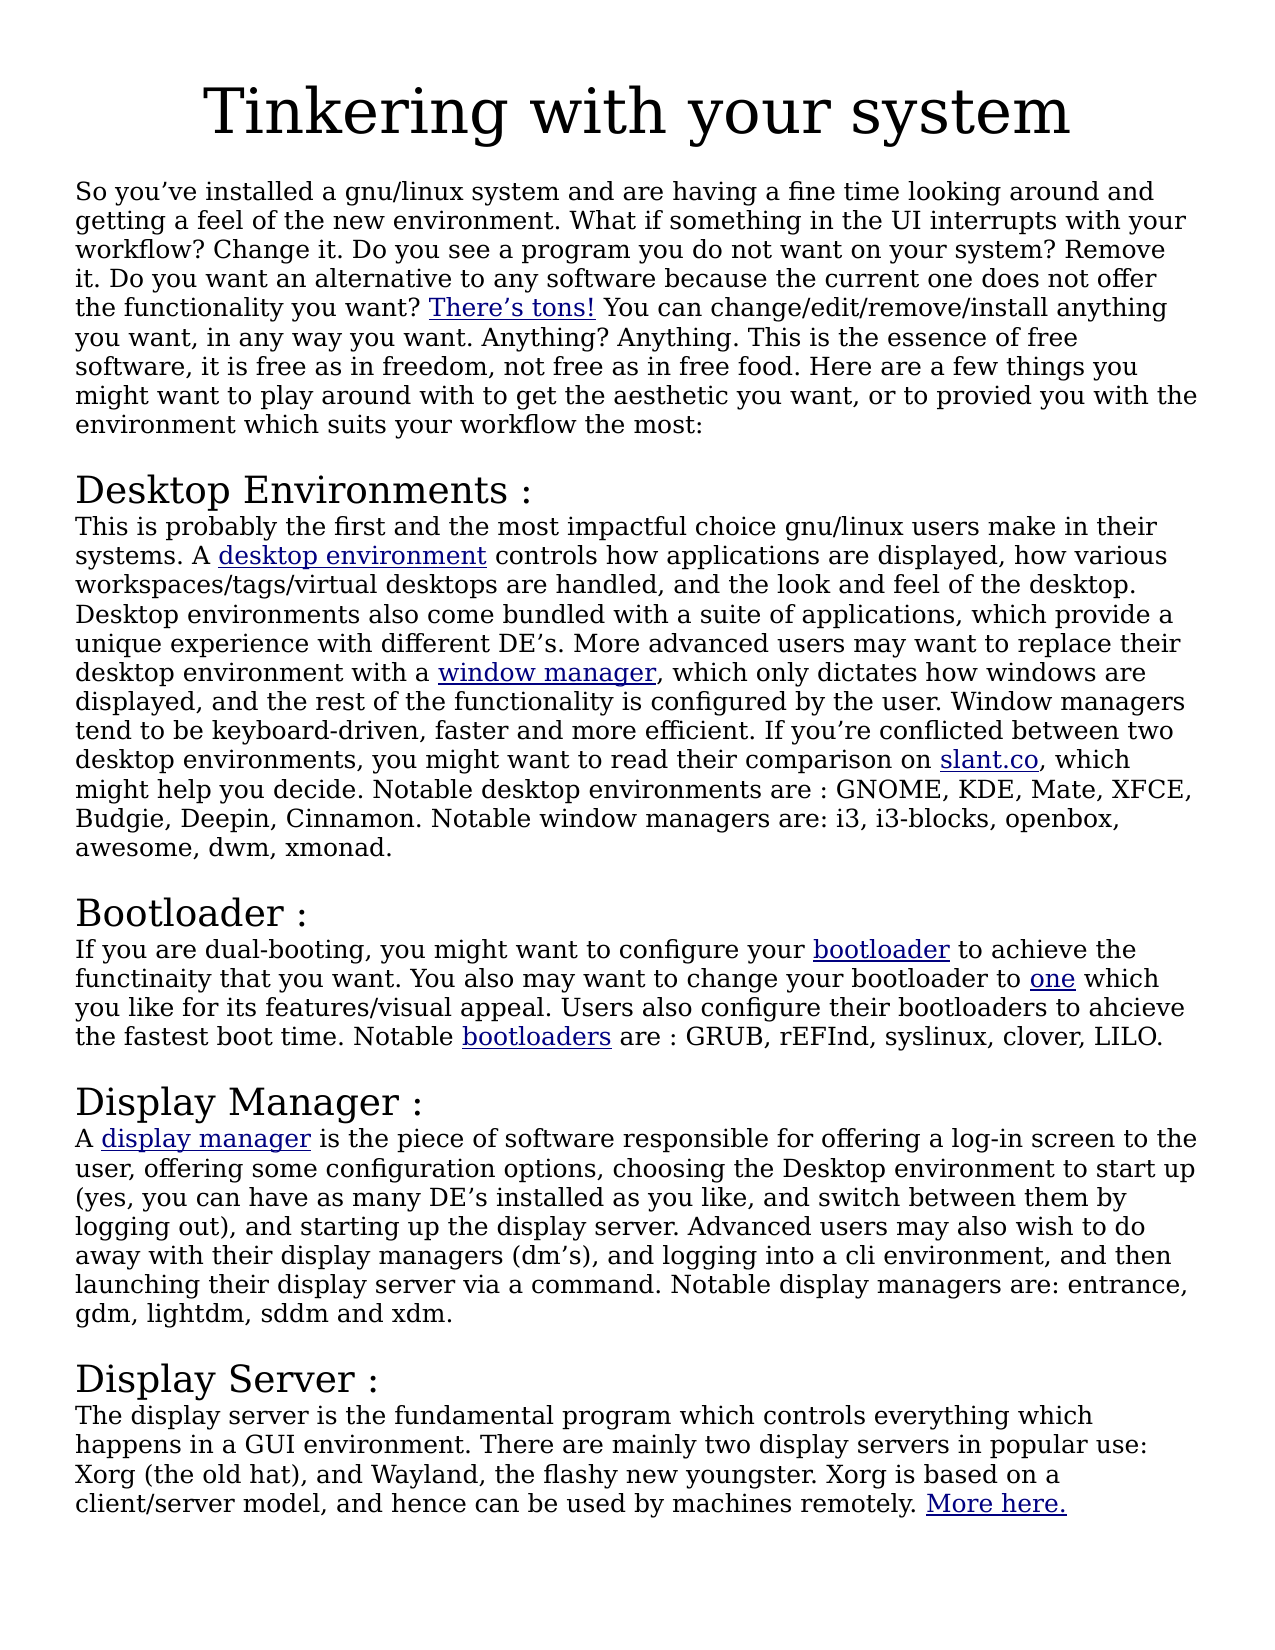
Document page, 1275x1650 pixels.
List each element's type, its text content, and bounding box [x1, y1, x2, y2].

text If you are dual-booting, you might want to configure your bootloader to achieve the functinaity that you want. You also may want to change your bootloader to one which you like for its features/visual appeal. Users also configure their bootloaders to ahcieve the fastest boot time. Notable bootloaders are : GRUB, rEFInd, syslinux, clover, LILO. [75, 935, 1200, 1052]
text This is probably the first and the most impactful choice gnu/linux users make in their systems. A desktop environment controls how applications are displayed, how various workspaces/tags/virtual desktops are handled, and the look and feel of the desktop. Desktop environments also come bundled with a suite of applications, which provide a unique experience with different DE’s. More advanced users may want to replace their desktop environment with a window manager, which only dictates how windows are displayed, and the rest of the functionality is configured by the user. Window managers tend to be keyboard-driven, faster and more efficient. If you’re conflicted between two desktop environments, you might want to read their comparison on slant.co, which might help you decide. Notable desktop environments are : GNOME, KDE, Mate, XFCE, Budgie, Deepin, Cinnamon. Notable window managers are: i3, i3-blocks, openbox, awesome, dwm, xmonad. [75, 512, 1200, 862]
text The display server is the fundamental program which controls everything which happens in a GUI environment. There are mainly two display servers in popular use: Xorg (the old hat), and Wayland, the flashy new youngster. Xorg is based on a client/server model, and hence can be used by machines remotely. More here. [75, 1402, 1200, 1518]
text Tinkering with your system [75, 75, 1200, 148]
text Display Server : [75, 1358, 1200, 1402]
text So you’ve installed a gnu/linux system and are having a fine time looking around and getting a feel of the new environment. What if something in the UI interrupts with your workflow? Change it. Do you see a program you do not want on your system? Remove it. Do you want an alternative to any software because the current one does not offer the functionality you want? There’s tons! You can change/edit/remove/install anything you want, in any way you want. Anything? Anything. This is the essence of free software, it is free as in freedom, not free as in free food. Here are a few things you might want to play around with to get the aesthetic you want, or to provied you with the environment which suits your workflow the most: [75, 177, 1200, 439]
text Display Manager : [75, 1081, 1200, 1124]
text Bootloader : [75, 891, 1200, 935]
text A display manager is the piece of software responsible for offering a log-in screen to the user, offering some configuration options, choosing the Desktop environment to start up (yes, you can have as many DE’s installed as you like, and switch between them by logging out), and starting up the display server. Advanced users may also wish to do away with their display managers (dm’s), and logging into a cli environment, and then launching their display server via a command. Notable display managers are: entrance, gdm, lightdm, sddm and xdm. [75, 1124, 1200, 1329]
text Desktop Environments : [75, 469, 1200, 512]
